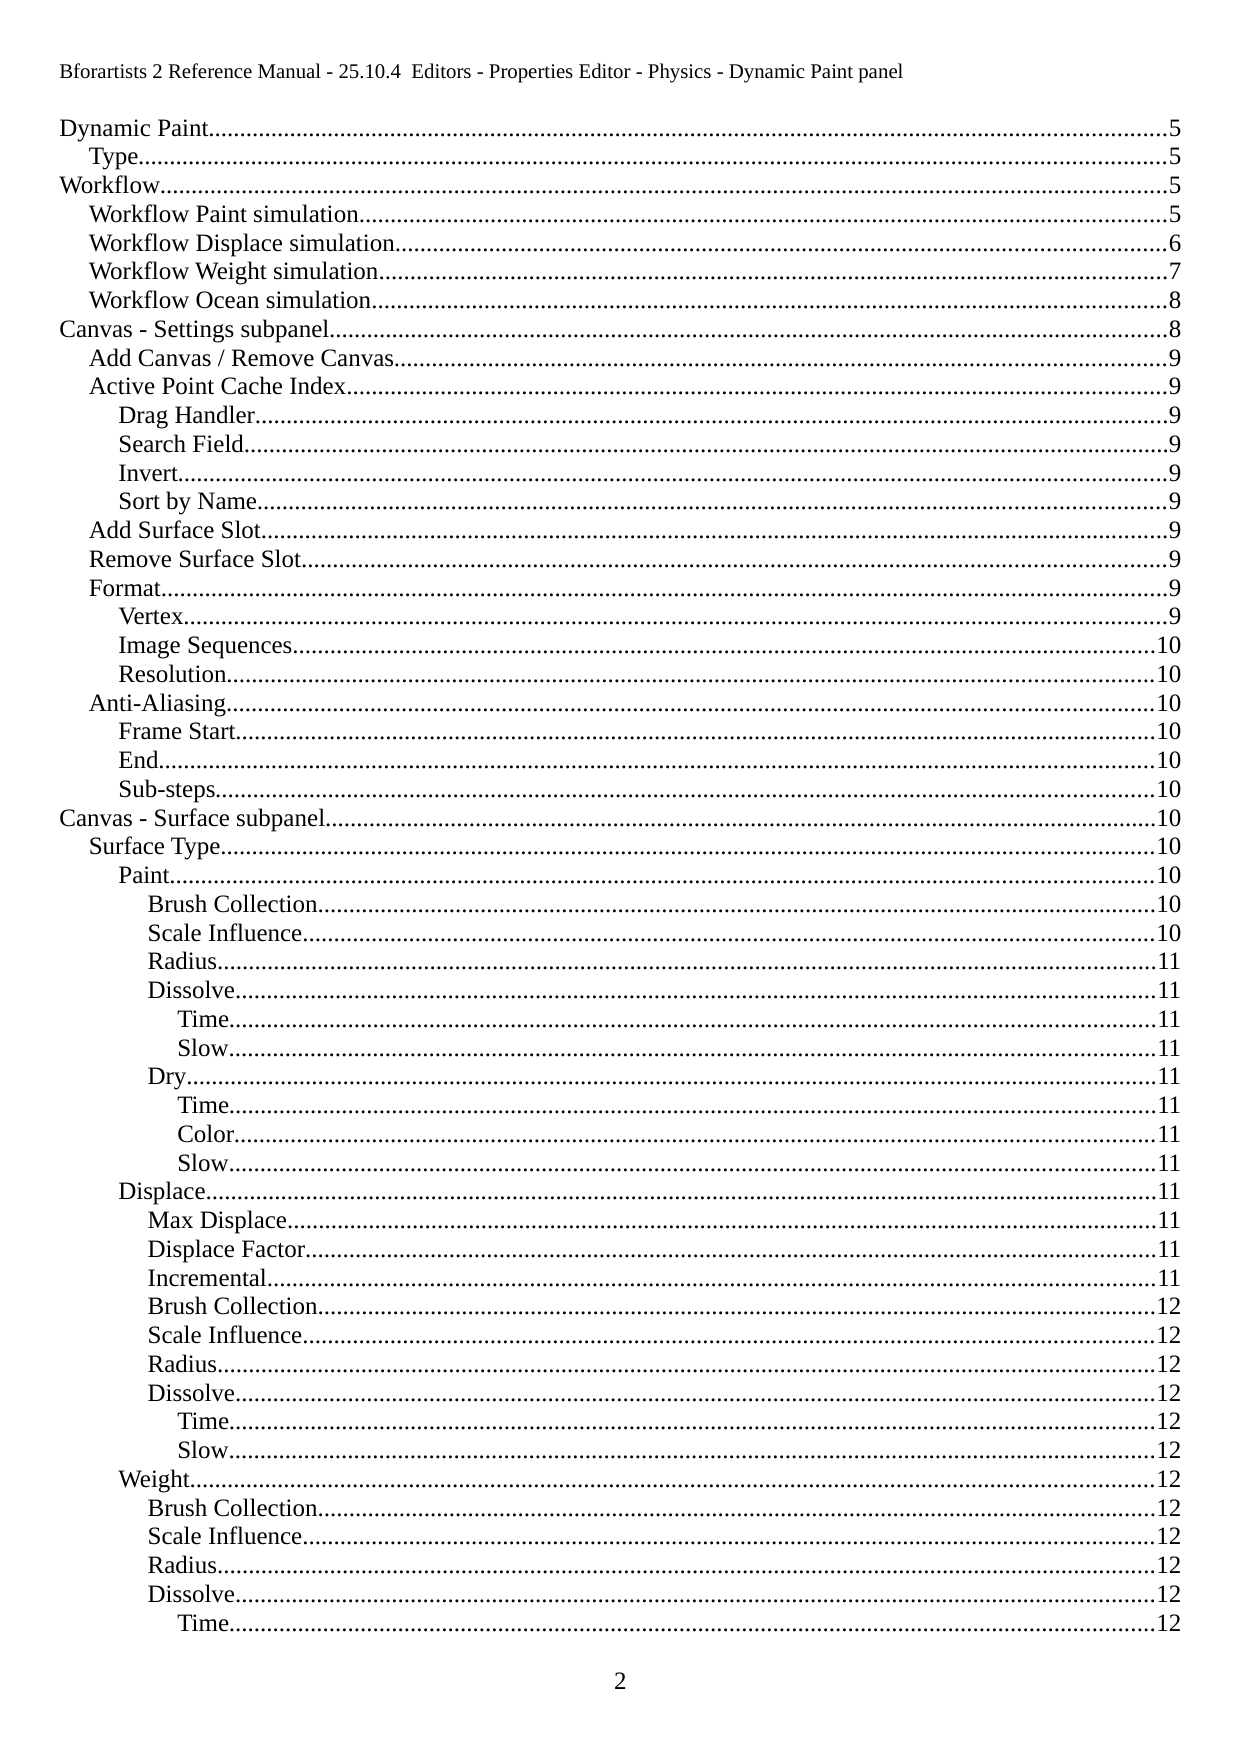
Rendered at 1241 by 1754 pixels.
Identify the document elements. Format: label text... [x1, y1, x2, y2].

text Workflow Paint simulation 5 [88, 199, 1181, 228]
text Dissolve 12 [147, 1579, 1181, 1608]
text Time 11 [177, 1004, 1181, 1033]
text Resolution 10 [118, 659, 1181, 688]
text Brush Collection 10 [147, 889, 1181, 918]
text Scale Influence 10 [147, 918, 1181, 946]
text Invert 9 [118, 458, 1181, 486]
text Canvas - Surface subpanel 10 [59, 803, 1181, 831]
text Sort by Name 9 [118, 486, 1181, 515]
text Type 5 [88, 141, 1181, 170]
text Color 11 [177, 1119, 1181, 1148]
text Frame Start 10 [118, 716, 1181, 745]
text Image Sequences 10 [118, 630, 1181, 659]
text Weight 12 [118, 1464, 1181, 1493]
text Time 11 [177, 1090, 1181, 1119]
text Anti-Aliasing 10 [88, 688, 1181, 716]
text End 10 [118, 745, 1181, 774]
text Dry 11 [147, 1061, 1181, 1090]
text Search Field 9 [118, 429, 1181, 458]
text Surface Type 10 [88, 831, 1181, 860]
text Dissolve 11 [147, 975, 1181, 1004]
text Brush Collection 12 [147, 1291, 1181, 1320]
text Slow 12 [177, 1435, 1181, 1464]
text Workflow Weight simulation 7 [88, 256, 1181, 285]
text Time 12 [177, 1608, 1181, 1636]
text Slow 11 [177, 1033, 1181, 1061]
text Displace Factor 11 [147, 1234, 1181, 1263]
text Vertex 9 [118, 601, 1181, 630]
text Sub-steps 10 [118, 774, 1181, 803]
text Radius 12 [147, 1550, 1181, 1579]
text Drag Handler 9 [118, 400, 1181, 429]
text Workflow 5 [59, 170, 1181, 199]
text Workflow Displace simulation 6 [88, 228, 1181, 256]
text Radius 11 [147, 946, 1181, 975]
text Dynamic Paint 5 [59, 113, 1181, 141]
text Incremental 11 [147, 1263, 1181, 1291]
text Format 9 [88, 573, 1181, 601]
text Canvas - Settings subpanel 8 [59, 314, 1181, 343]
text Paint 10 [118, 860, 1181, 889]
text Time 12 [177, 1406, 1181, 1435]
text Scale Influence 12 [147, 1521, 1181, 1550]
text Displace 11 [118, 1176, 1181, 1205]
text Workflow Ocean simulation 8 [88, 285, 1181, 314]
text Scale Influence 12 [147, 1320, 1181, 1349]
text Add Surface Slot 9 [88, 515, 1181, 544]
text Remove Surface Slot 9 [88, 544, 1181, 573]
text Slow 11 [177, 1148, 1181, 1176]
text Brush Collection 12 [147, 1493, 1181, 1521]
text Dissolve 12 [147, 1378, 1181, 1406]
text Active Point Cache Index 9 [88, 371, 1181, 400]
text Radius 12 [147, 1349, 1181, 1378]
text Add Canvas / Remove Canvas 9 [88, 343, 1181, 371]
text Max Displace 11 [147, 1205, 1181, 1234]
